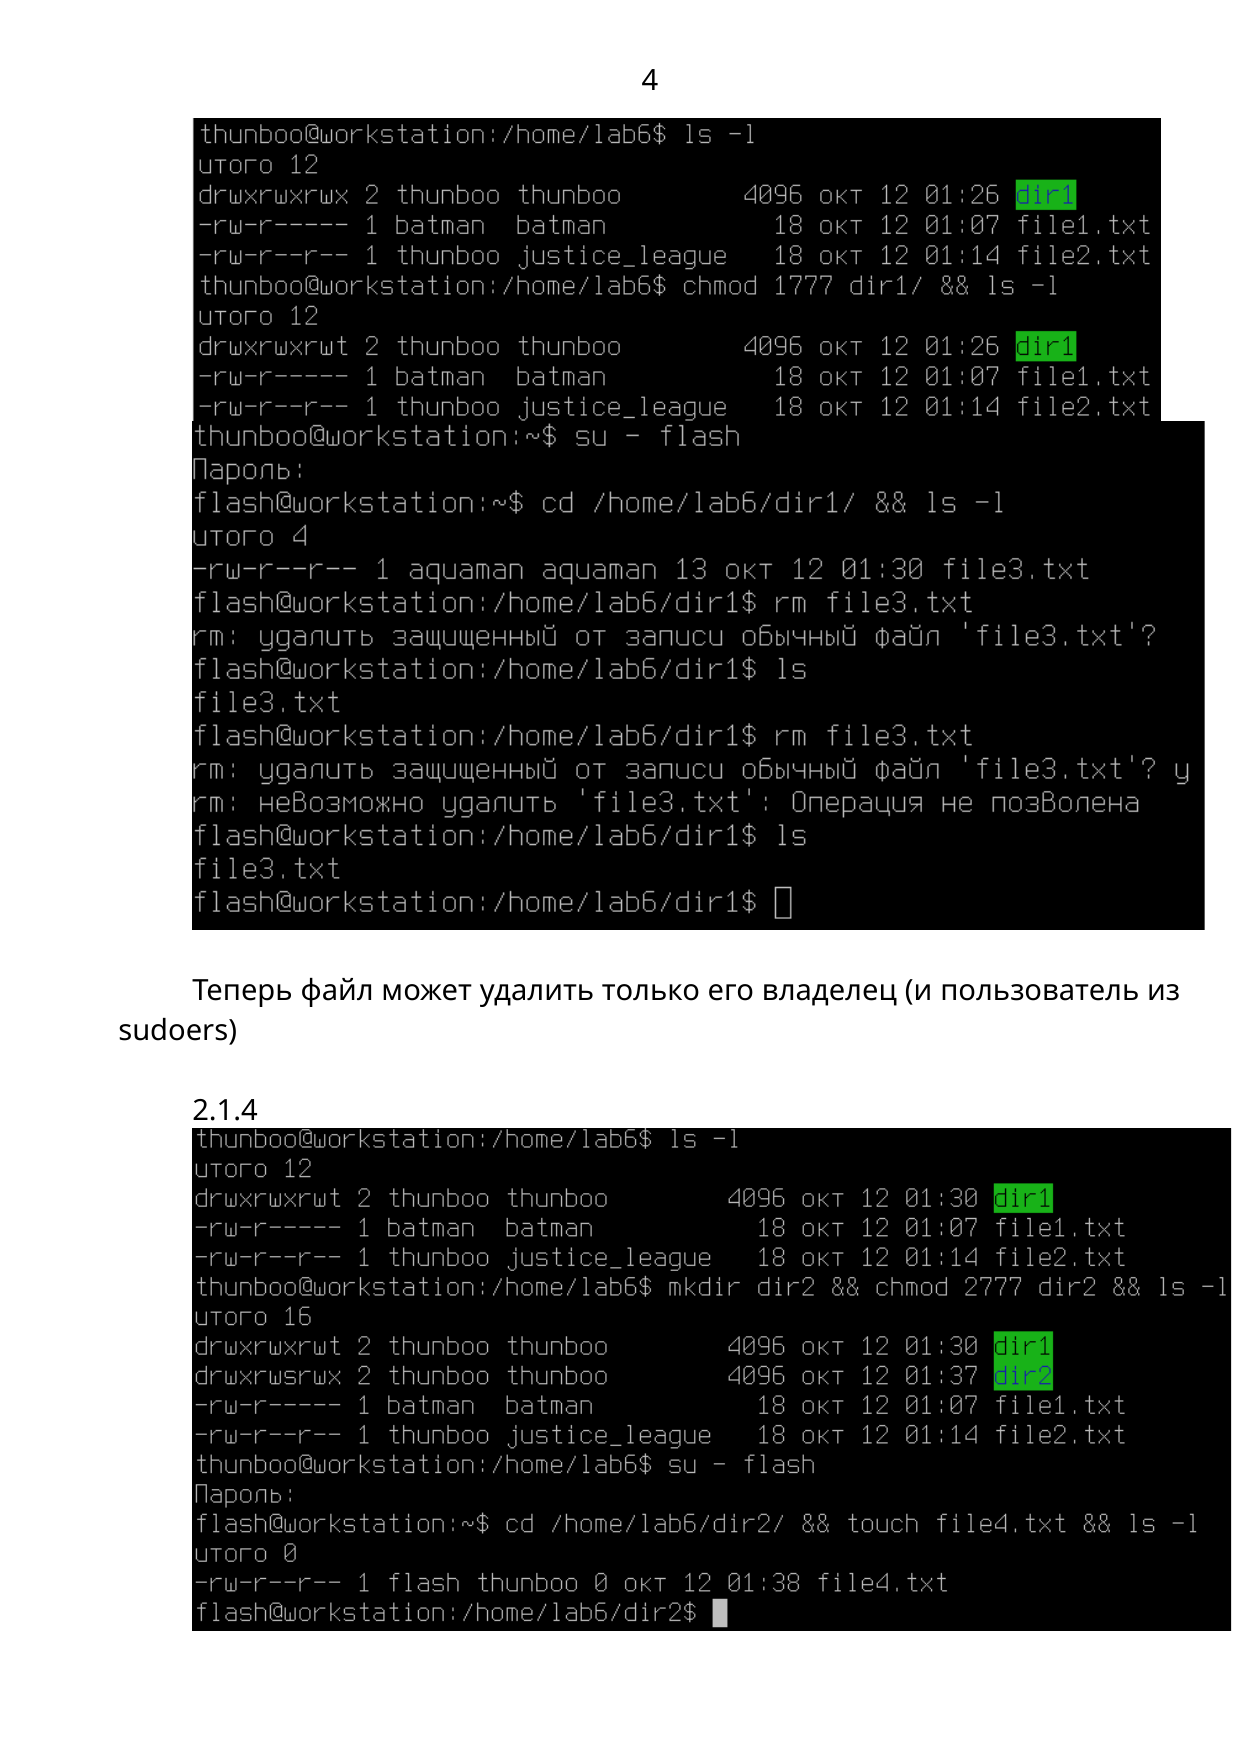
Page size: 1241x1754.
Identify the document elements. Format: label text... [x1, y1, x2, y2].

text Теперь файл может удалить только его владелец (и пользователь из sudoers) [118, 970, 1181, 1049]
picture [192, 1128, 1232, 1631]
picture [192, 118, 1205, 930]
text 2.1.4 [118, 1089, 1181, 1128]
